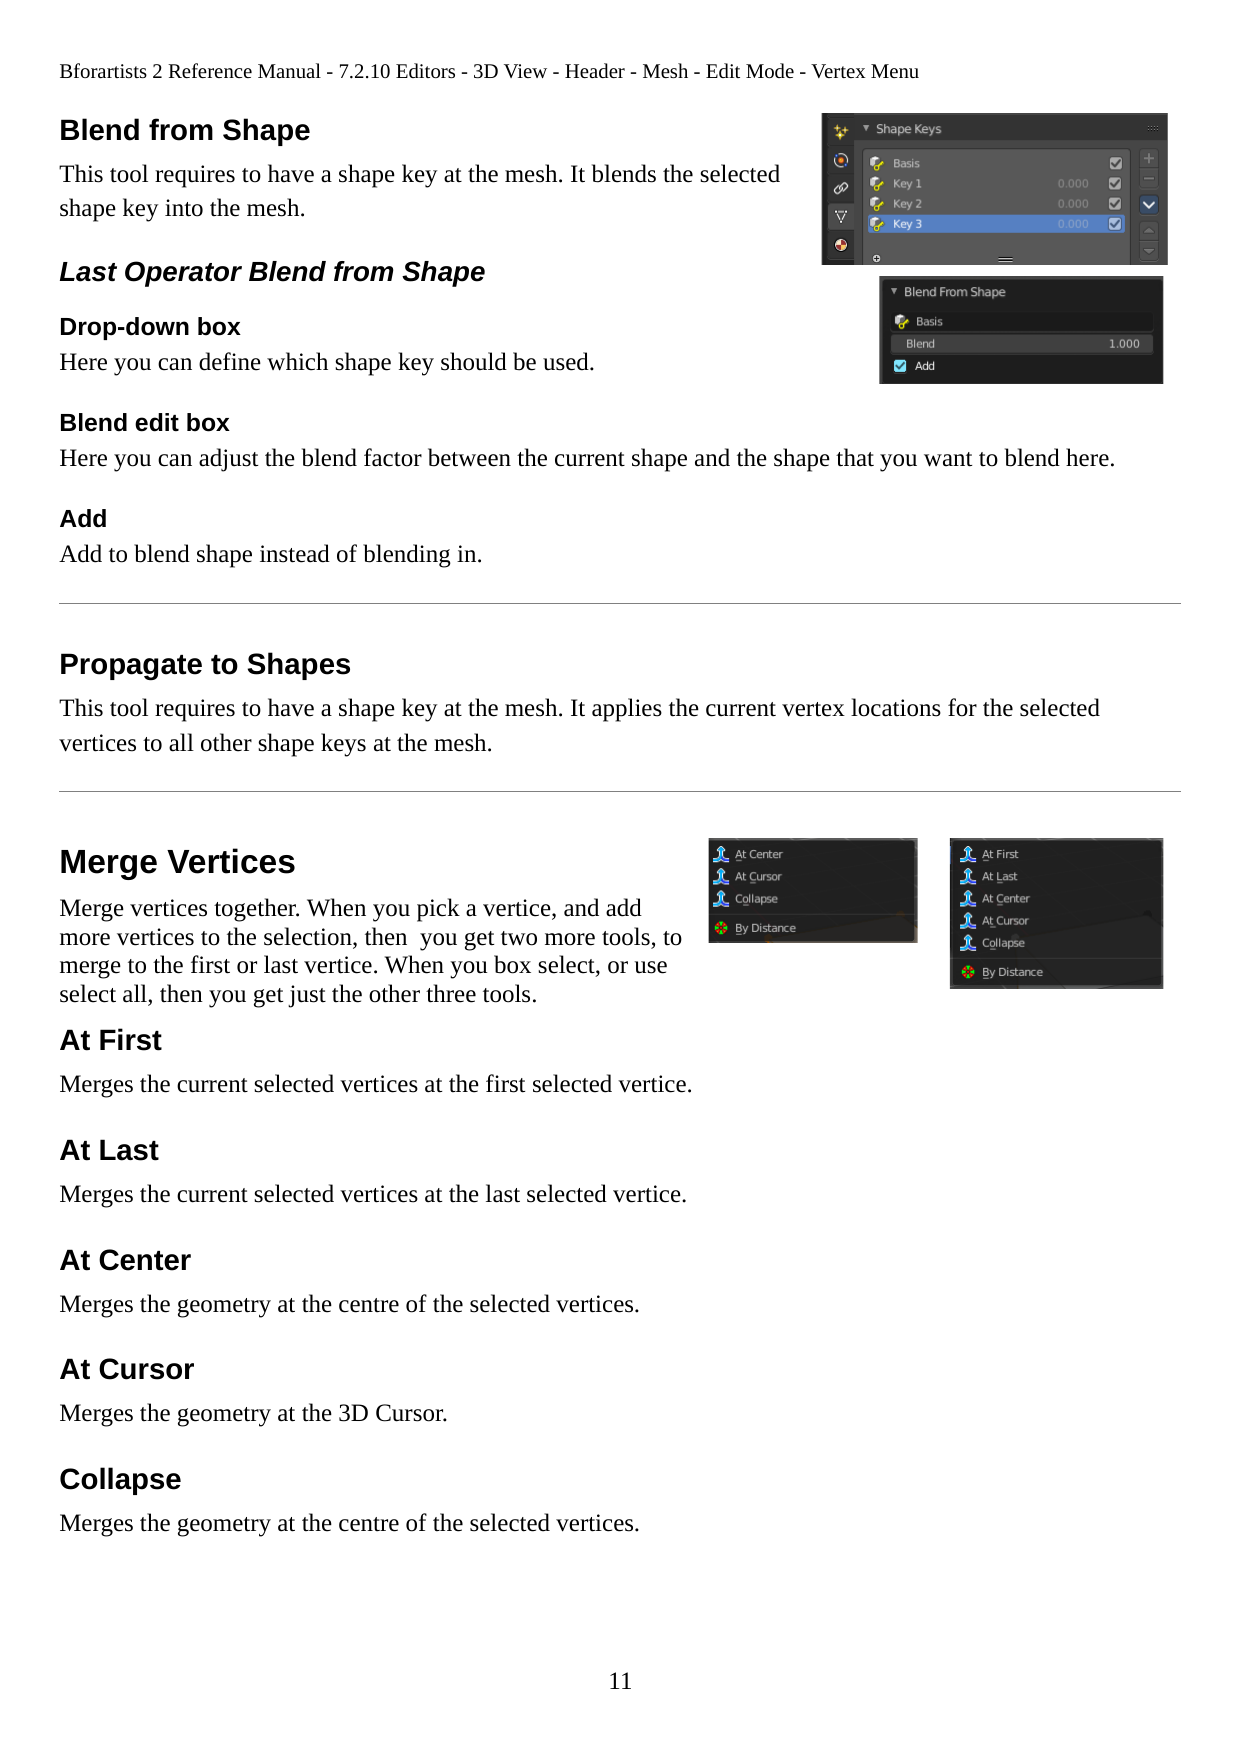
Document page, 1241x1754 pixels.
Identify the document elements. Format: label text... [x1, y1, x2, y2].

text Merge vertices together. When you pick a vertice, and add more vertices to the selection, then you get two more tools, to merge to the first or last vertice. When you box select, or use select all, then you get just the other three tools. [59, 893, 1181, 1008]
subtitle Collapse [59, 1462, 1181, 1496]
text Here you can adjust the blend factor between the current shape and the shape that you want to blend here. [59, 443, 1181, 472]
text Add to blend shape instead of blending in. [59, 539, 1181, 568]
subtitle Last Operator Blend from Shape [59, 255, 1181, 287]
text Merges the geometry at the 3D Cursor. [59, 1398, 1181, 1427]
subtitle [1164, 312, 1181, 340]
text This tool requires to have a shape key at the mesh. It applies the current vertex locations for the selected vertices to all other shape keys at the mesh. [59, 693, 1181, 757]
subtitle [918, 842, 949, 881]
subtitle At First [59, 1023, 1181, 1056]
subtitle Drop-down box [59, 312, 879, 340]
picture [879, 276, 1164, 384]
subtitle At Cursor [59, 1352, 1181, 1386]
subtitle Merge Vertices [59, 842, 708, 881]
picture [708, 838, 918, 943]
picture [821, 113, 1168, 265]
text Merges the geometry at the centre of the selected vertices. [59, 1508, 1181, 1537]
text Merges the geometry at the centre of the selected vertices. [59, 1289, 1181, 1317]
subtitle Propagate to Shapes [59, 647, 1181, 681]
text Here you can define which shape key should be used. [59, 347, 879, 375]
subtitle [1164, 842, 1181, 881]
subtitle At Center [59, 1242, 1181, 1276]
subtitle At Last [59, 1132, 1181, 1166]
picture [949, 838, 1164, 989]
text Merges the current selected vertices at the first selected vertice. [59, 1069, 1181, 1098]
text This tool requires to have a shape key at the mesh. It blends the selected shape key into the mesh. [59, 159, 821, 222]
subtitle Blend from Shape [59, 113, 821, 146]
text Merges the current selected vertices at the last selected vertice. [59, 1179, 1181, 1207]
subtitle [1168, 113, 1181, 146]
subtitle Add [59, 504, 1181, 533]
subtitle Blend edit box [59, 408, 1181, 437]
